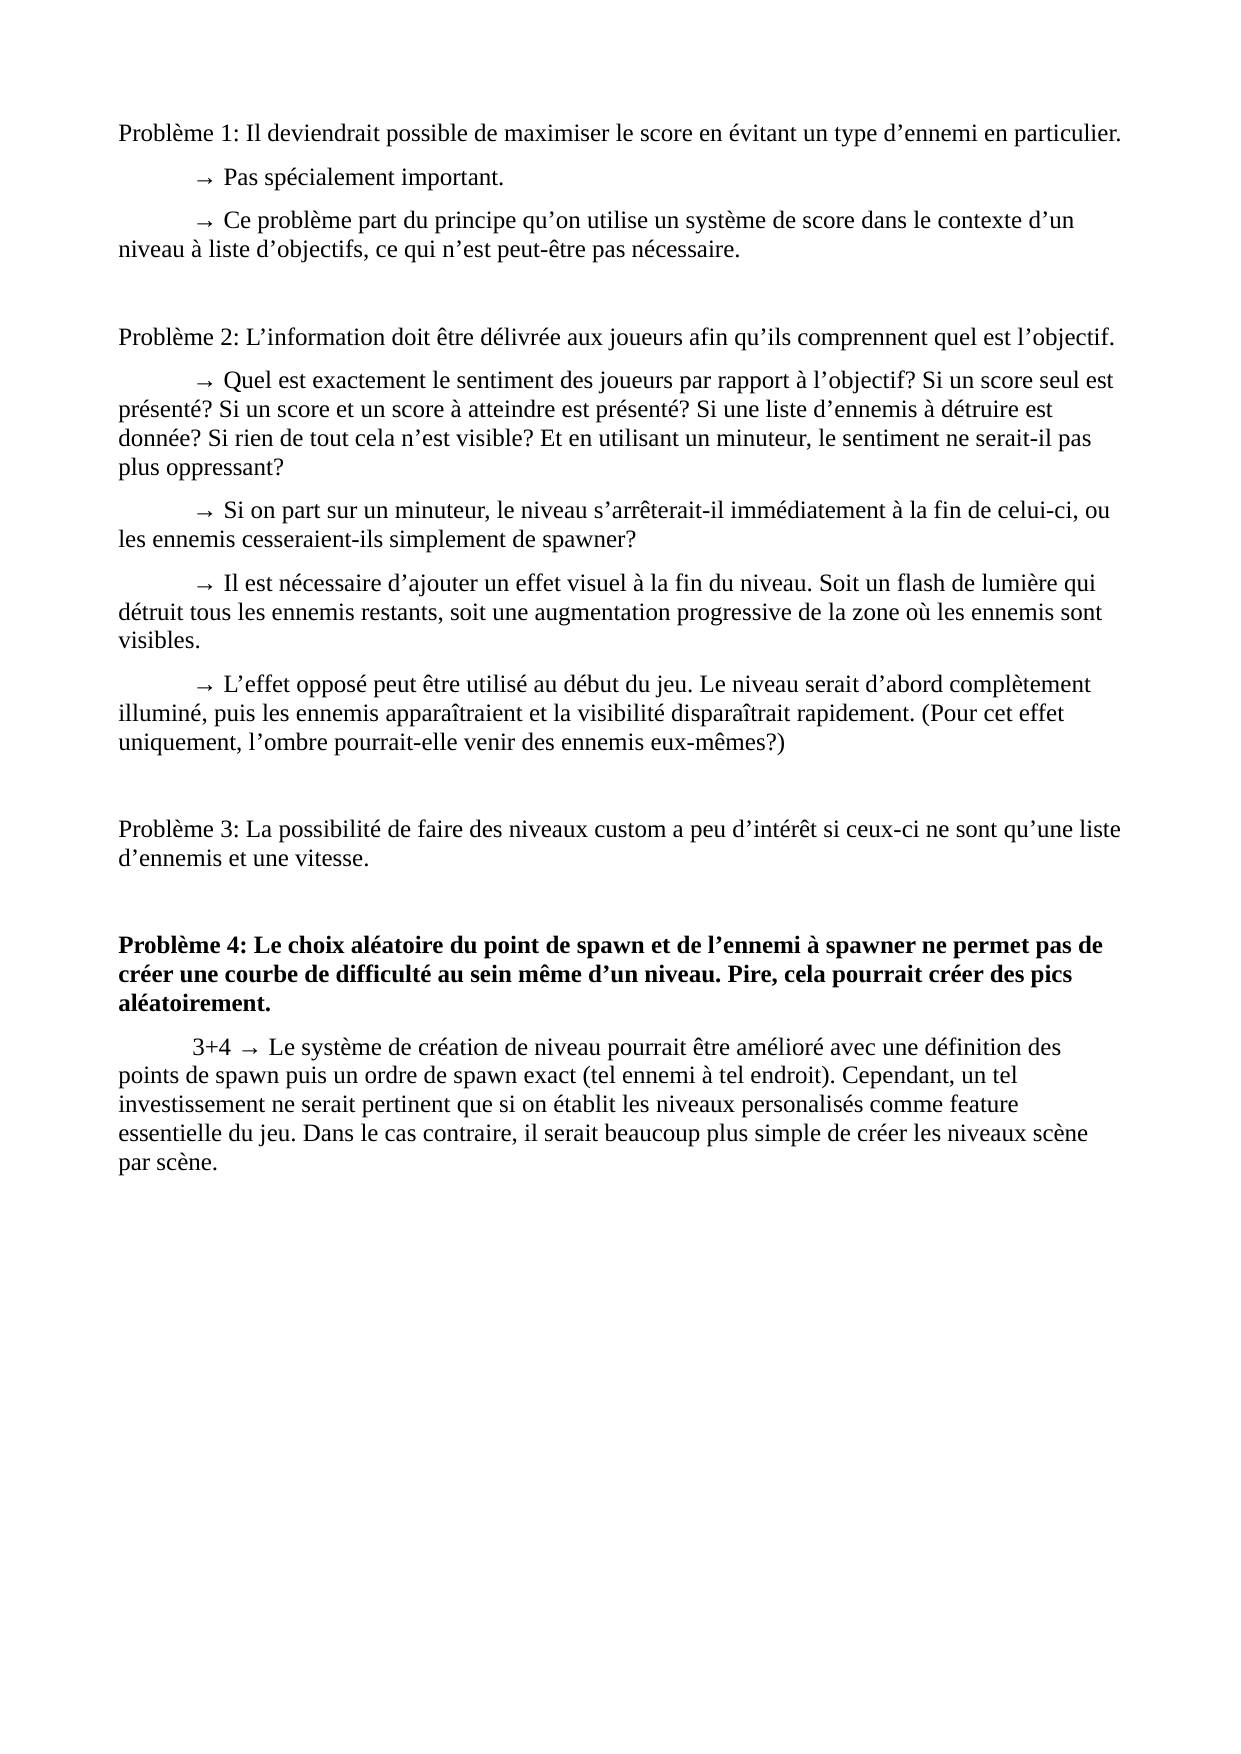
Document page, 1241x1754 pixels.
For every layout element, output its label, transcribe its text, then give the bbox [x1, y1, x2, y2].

text Problème 3: La possibilité de faire des niveaux custom a peu d’intérêt si ceux-ci ne sont qu’une liste d’ennemis et une vitesse. [118, 814, 1122, 872]
text Problème 1: Il deviendrait possible de maximiser le score en évitant un type d’ennemi en particulier. [118, 118, 1122, 147]
text → Ce problème part du principe qu’on utilise un système de score dans le contexte d’un niveau à liste d’objectifs, ce qui n’est peut-être pas nécessaire. [118, 206, 1122, 263]
text → Si on part sur un minuteur, le niveau s’arrêterait-il immédiatement à la fin de celui-ci, ou les ennemis cesseraient-ils simplement de spawner? [118, 496, 1122, 553]
text 3+4 → Le système de création de niveau pourrait être amélioré avec une définition des points de spawn puis un ordre de spawn exact (tel ennemi à tel endroit). Cependant, un tel investissement ne serait pertinent que si on établit les niveaux personalisés comme feature essentielle du jeu. Dans le cas contraire, il serait beaucoup plus simple de créer les niveaux scène par scène. [118, 1032, 1122, 1176]
text → Pas spécialement important. [118, 162, 1122, 191]
text Problème 4: Le choix aléatoire du point de spawn et de l’ennemi à spawner ne permet pas de créer une courbe de difficulté au sein même d’un niveau. Pire, cela pourrait créer des pics aléatoirement. [118, 931, 1122, 1017]
text → Il est nécessaire d’ajouter un effet visuel à la fin du niveau. Soit un flash de lumière qui détruit tous les ennemis restants, soit une augmentation progressive de la zone où les ennemis sont visibles. [118, 568, 1122, 654]
text → Quel est exactement le sentiment des joueurs par rapport à l’objectif? Si un score seul est présenté? Si un score et un score à atteindre est présenté? Si une liste d’ennemis à détruire est donnée? Si rien de tout cela n’est visible? Et en utilisant un minuteur, le sentiment ne serait-il pas plus oppressant? [118, 366, 1122, 481]
text Problème 2: L’information doit être délivrée aux joueurs afin qu’ils comprennent quel est l’objectif. [118, 322, 1122, 351]
text → L’effet opposé peut être utilisé au début du jeu. Le niveau serait d’abord complètement illuminé, puis les ennemis apparaîtraient et la visibilité disparaîtrait rapidement. (Pour cet effet uniquement, l’ombre pourrait-elle venir des ennemis eux-mêmes?) [118, 669, 1122, 756]
